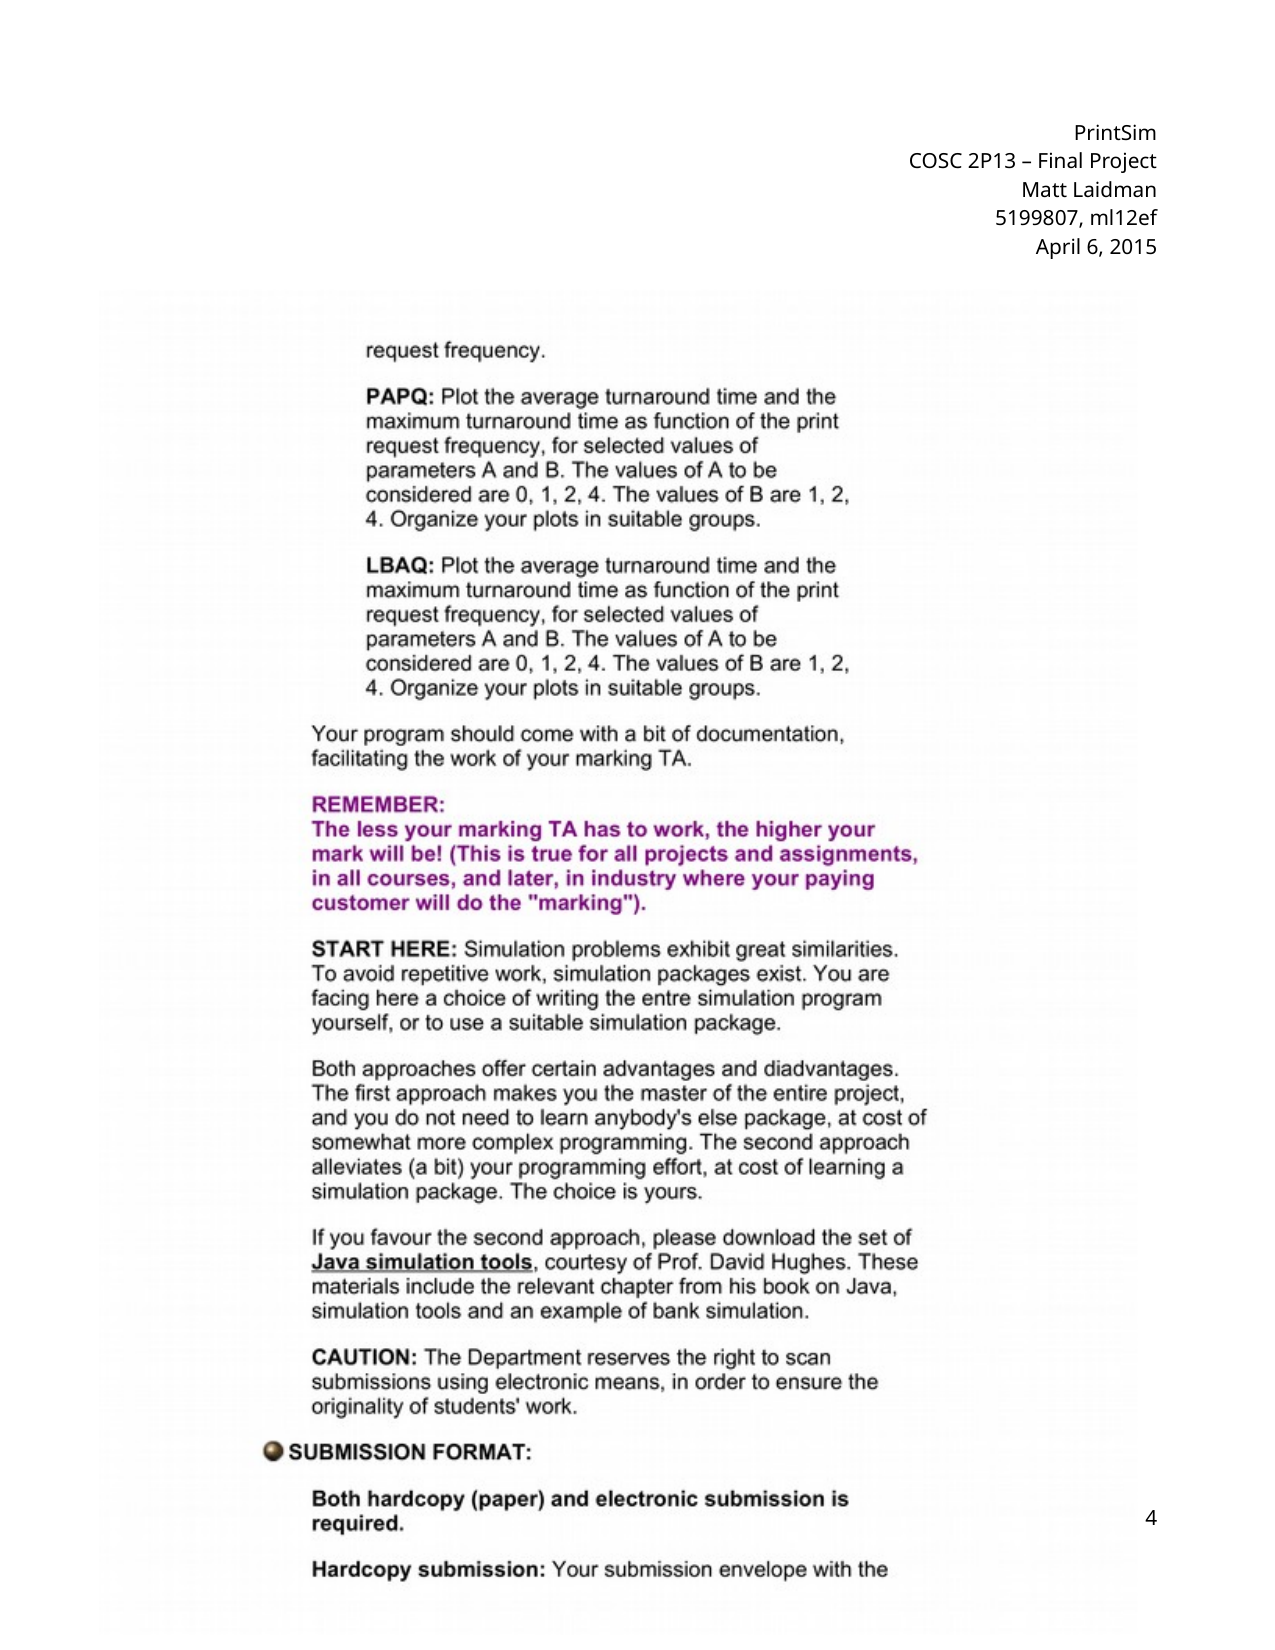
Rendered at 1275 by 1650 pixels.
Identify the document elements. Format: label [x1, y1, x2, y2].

picture [99, 289, 1138, 1635]
